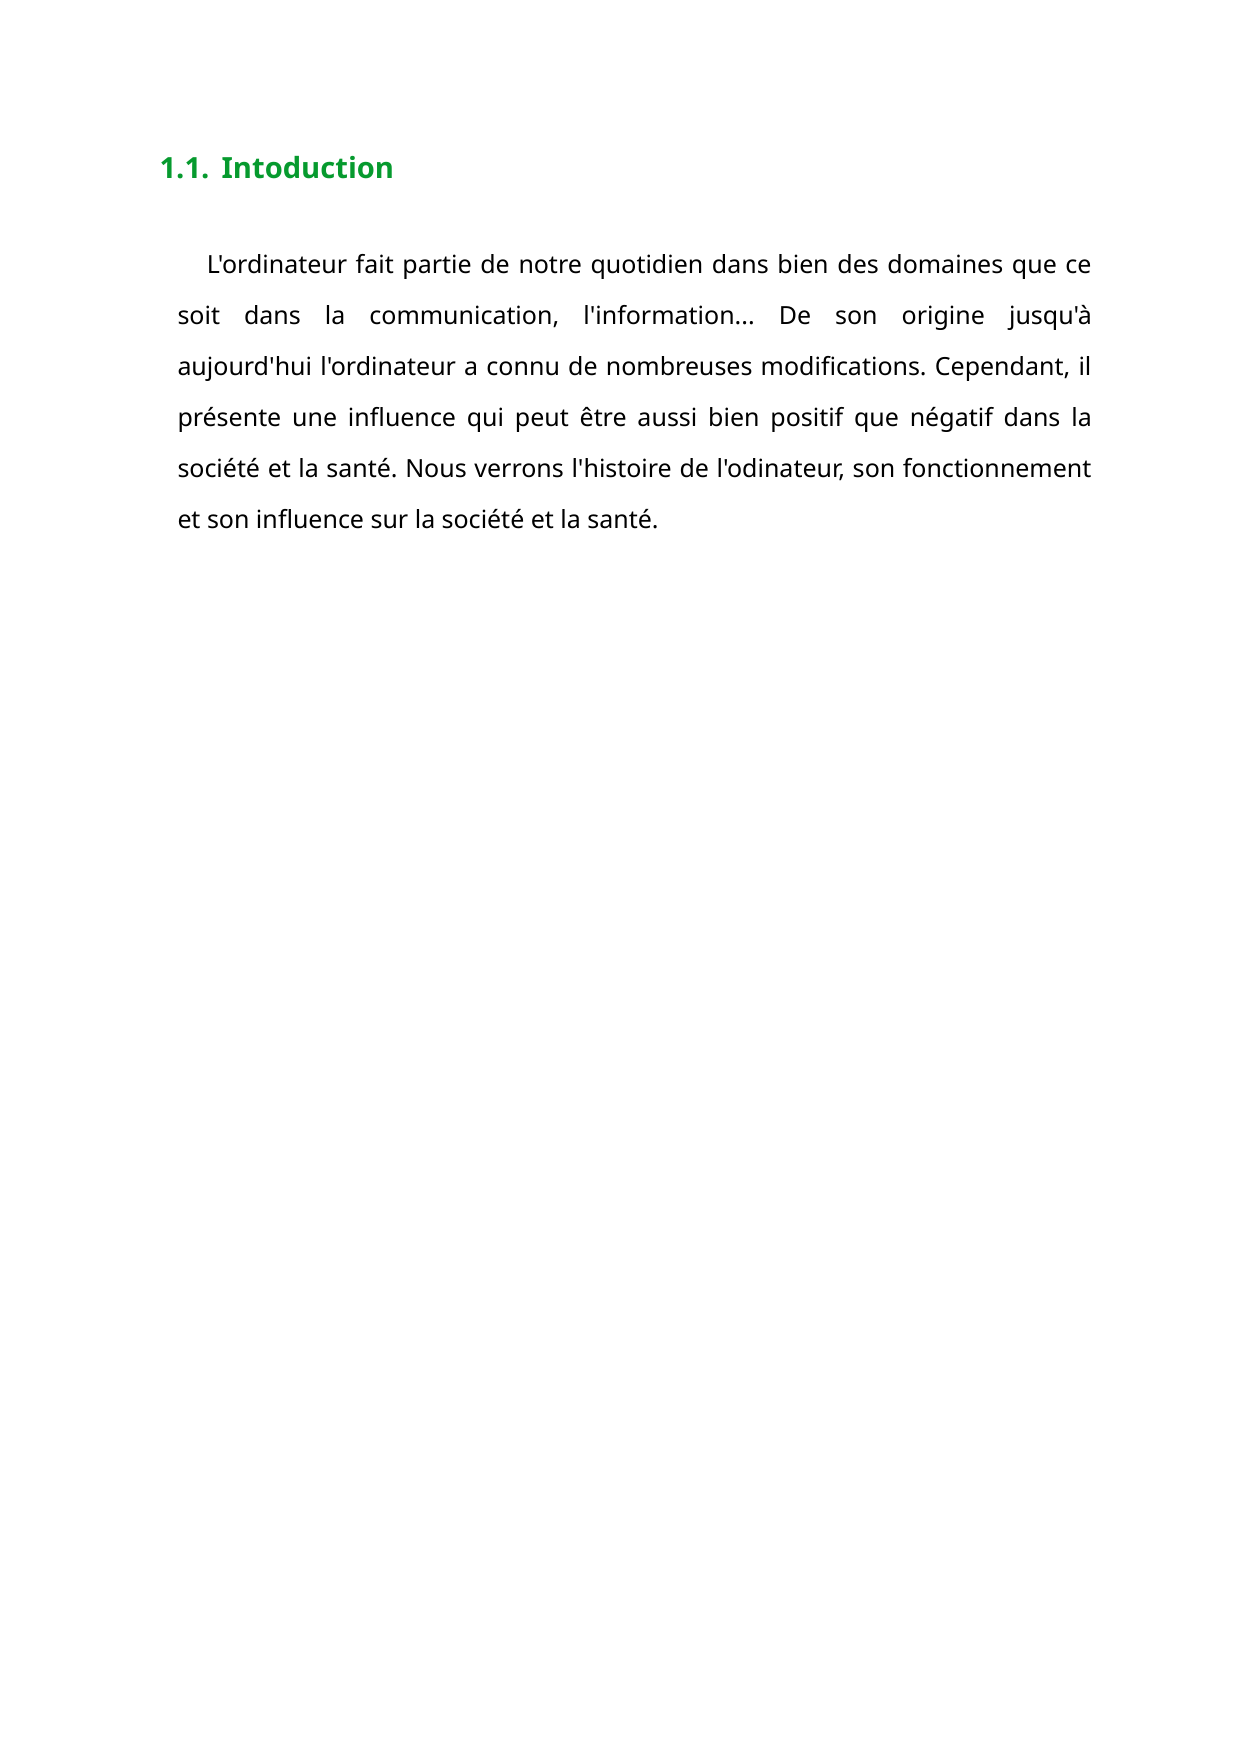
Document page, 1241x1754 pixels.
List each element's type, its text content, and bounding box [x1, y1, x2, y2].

subtitle Intoduction [148, 148, 1110, 187]
text L'ordinateur fait partie de notre quotidien dans bien des domaines que ce soit dans la communication, l'information... De son origine jusqu'à aujourd'hui l'ordinateur a connu de nombreuses modifications. Cependant, il présente une influence qui peut être aussi bien positif que négatif dans la société et la santé. Nous verrons l'histoire de l'odinateur, son fonctionnement et son influence sur la société et la santé. [177, 246, 1093, 536]
